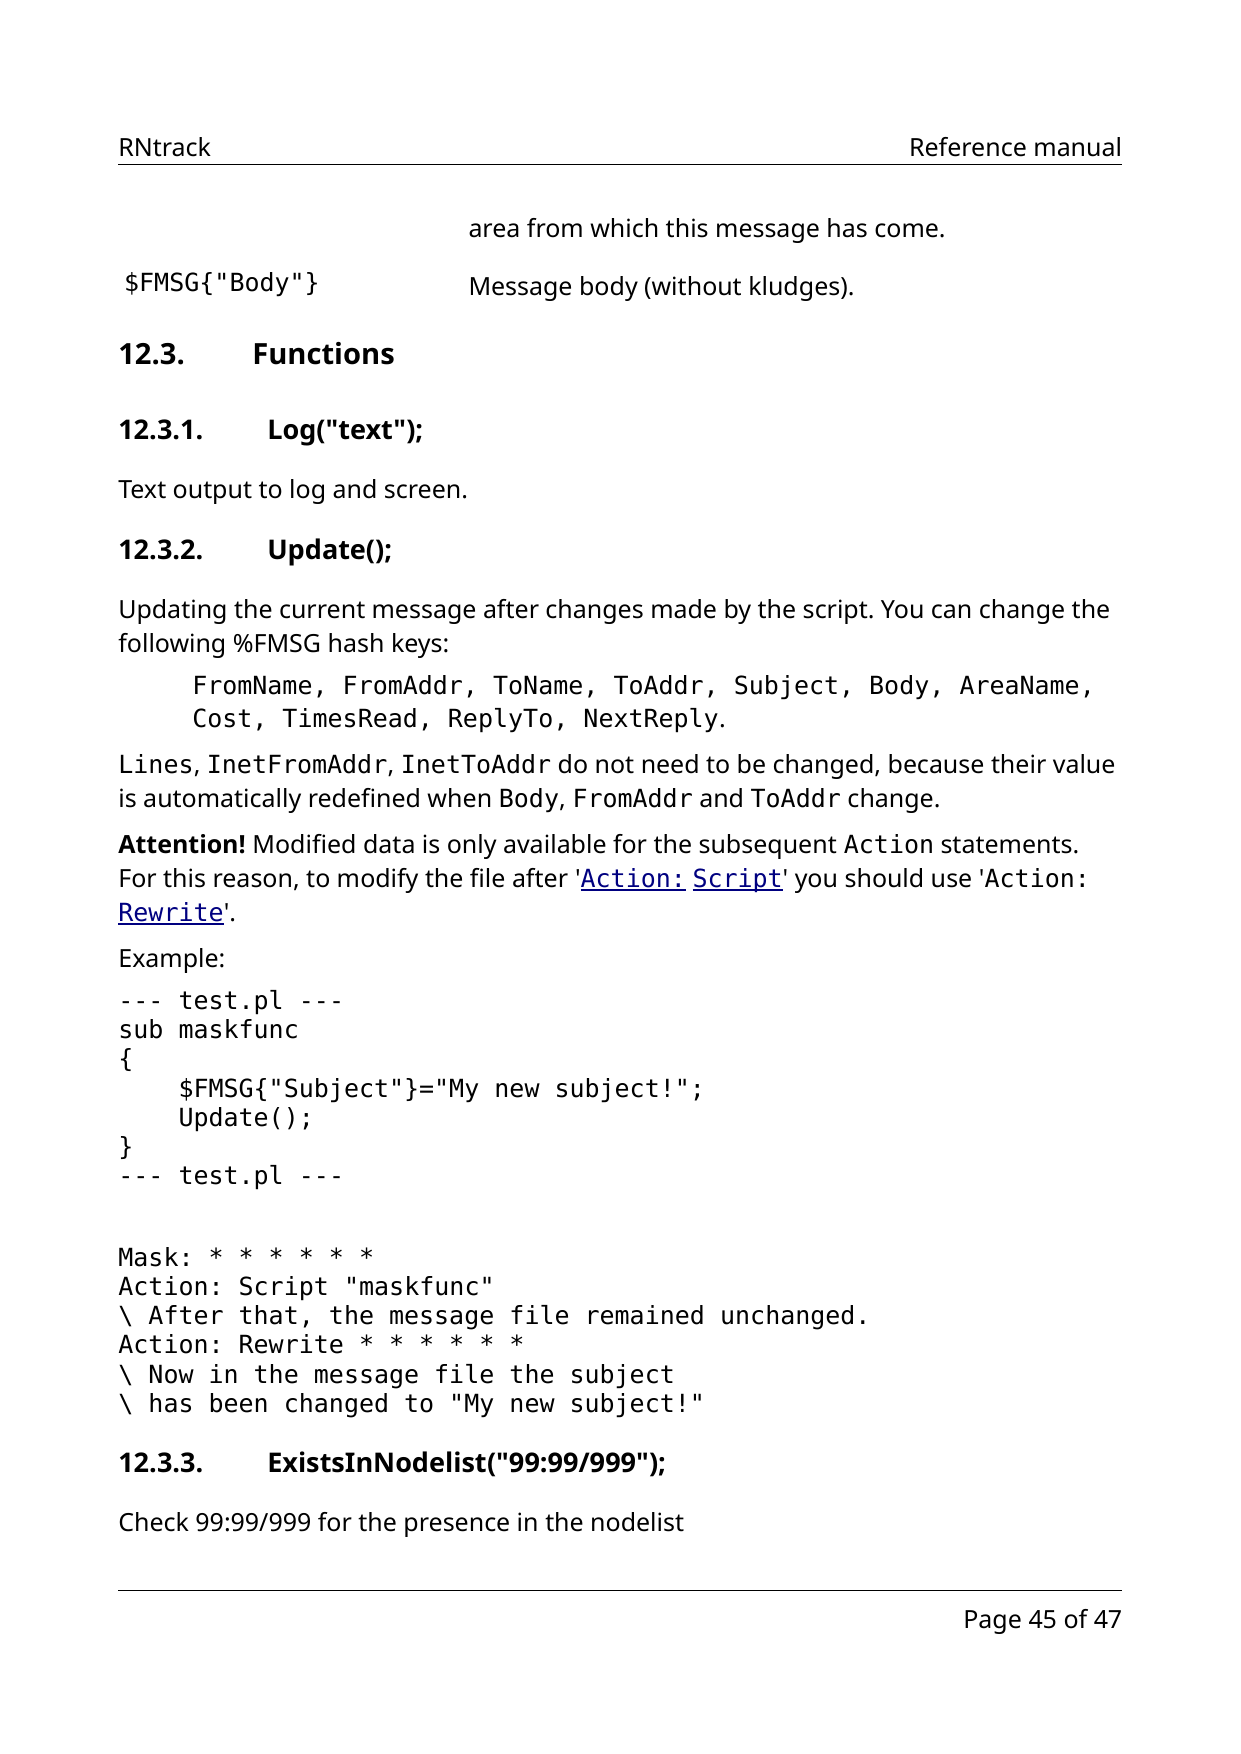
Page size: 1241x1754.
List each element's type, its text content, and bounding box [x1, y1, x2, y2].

subtitle Functions [118, 333, 1122, 373]
table_cell area from which this message has come. [463, 194, 1122, 251]
subtitle Update(); [118, 531, 1122, 567]
text Example: [118, 940, 1122, 974]
text Lines, InetFromAddr, InetToAddr do not need to be changed, because their value is automatically redefined when Body, FromAddr and ToAddr change. [118, 747, 1122, 815]
text Mask: * * * * * * Action: Script "maskfunc" \ After that, the message file remained unchanged. Action: Rewrite * * * * * * \ Now in the message file the subject \ has been changed to "My new subject!" [118, 1243, 1122, 1418]
table_cell Message body (without kludges). [463, 251, 1122, 308]
text FromName, FromAddr, ToName, ToAddr, Subject, Body, AreaName, Cost, TimesRead, ReplyTo, NextReply. [192, 672, 1122, 735]
text --- test.pl --- sub maskfunc { $FMSG{"Subject"}="My new subject!"; Update(); } --- test.pl --- [118, 986, 1122, 1190]
text Check 99:99/999 for the presence in the nodelist [118, 1504, 1122, 1538]
table_cell $FMSG{"Body"} [118, 251, 462, 308]
table_cell [118, 194, 462, 251]
text Attention! Modified data is only available for the subsequent Action statements. For this reason, to modify the file after 'Action: Script' you should use 'Action: Rewrite'. [118, 826, 1122, 929]
subtitle ExistsInNodelist("99:99/999"); [118, 1443, 1122, 1480]
text Text output to log and screen. [118, 471, 1122, 506]
text Updating the current message after changes made by the script. You can change the following %FMSG hash keys: [118, 592, 1122, 660]
subtitle Log("text"); [118, 410, 1122, 447]
